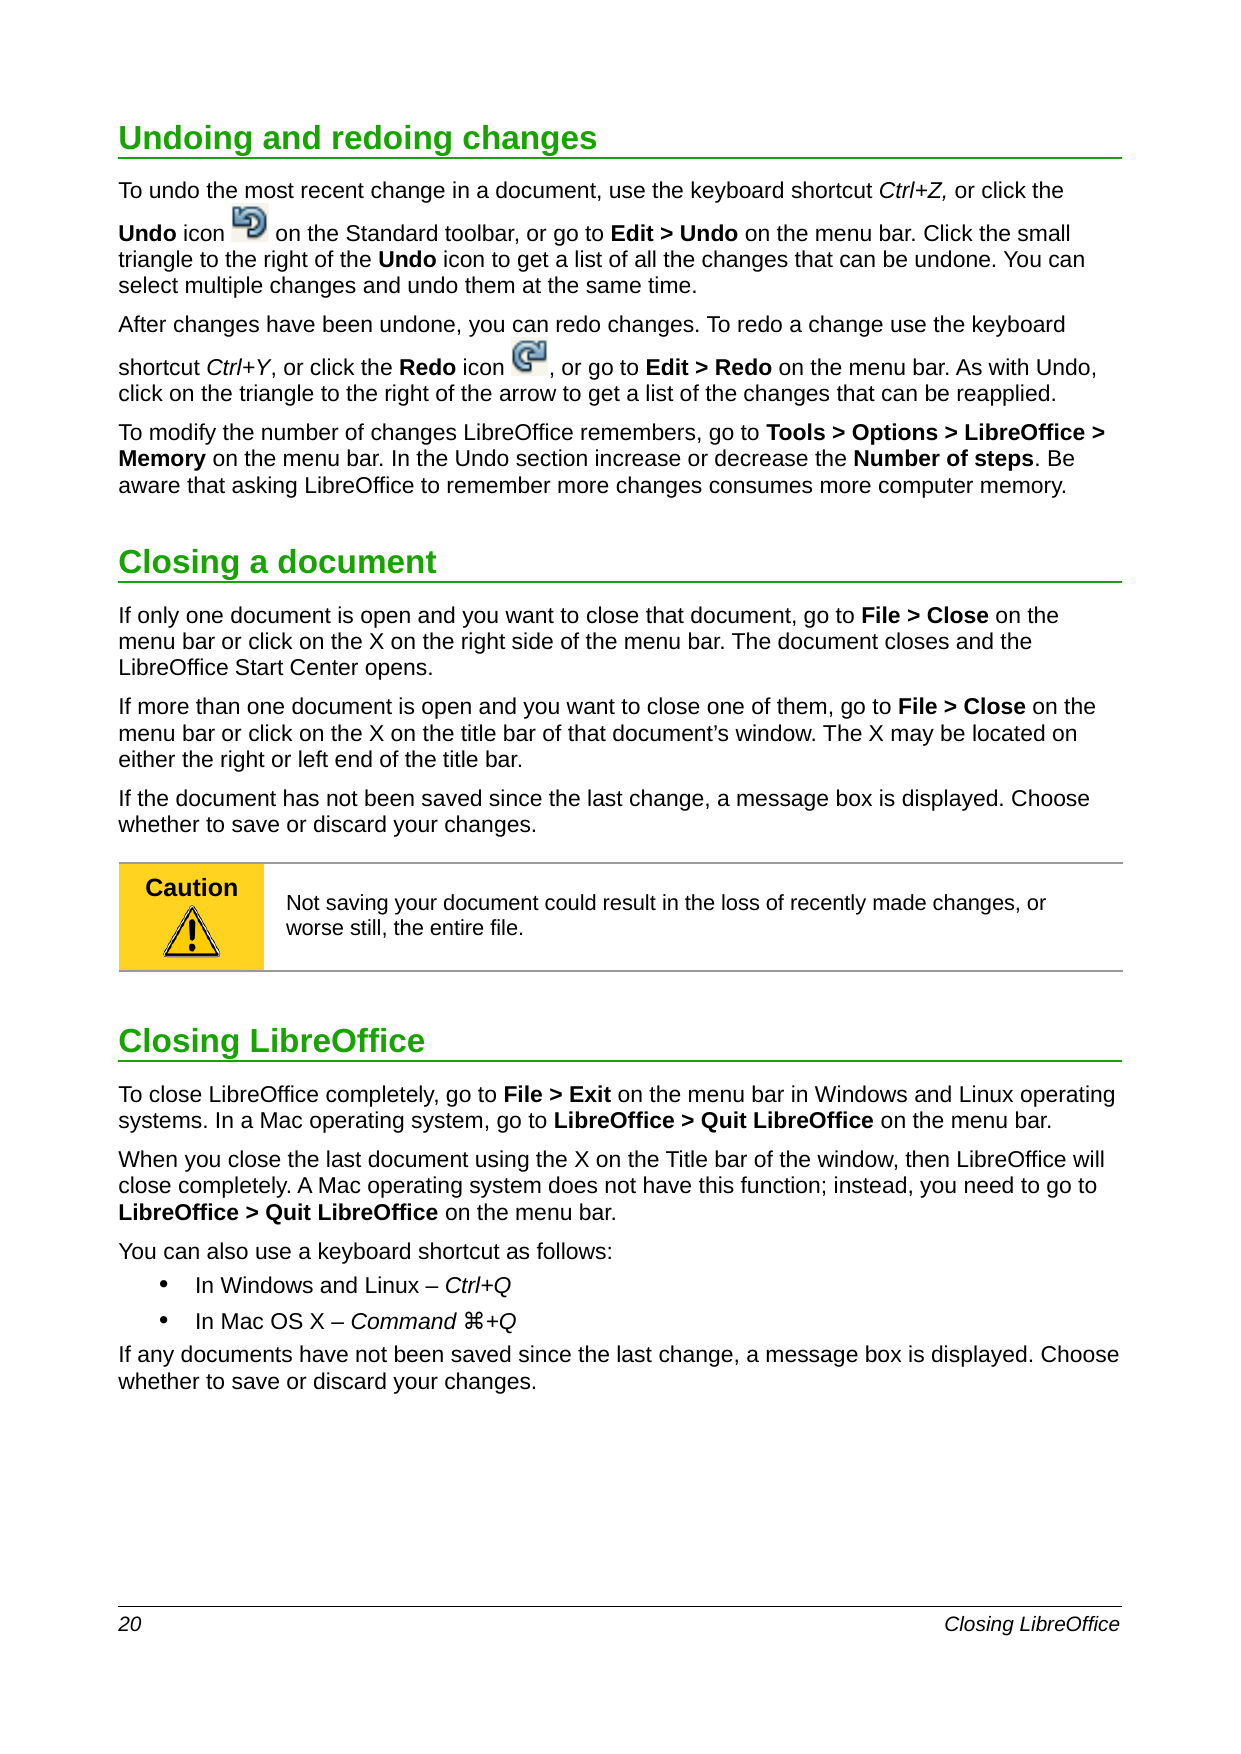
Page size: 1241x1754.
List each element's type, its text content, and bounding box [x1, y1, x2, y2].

text If more than one document is open and you want to close one of them, go to File > Close on the menu bar or click on the X on the title bar of that document’s window. The X may be located on either the right or left end of the title bar. [118, 693, 1122, 772]
list In Windows and Linux – Ctrl+Q [156, 1271, 1122, 1300]
list In Mac OS X – Command ⌘+Q [156, 1306, 1122, 1335]
text To undo the most recent change in a document, use the keyboard shortcut Ctrl+Z, or click the Undo icon on the Standard toolbar, or go to Edit > Undo on the menu bar. Click the small triangle to the right of the Undo icon to get a list of all the changes that can be undone. You can select multiple changes and undo them at the same time. [118, 177, 1122, 299]
subtitle Closing a document [118, 542, 1122, 581]
table_header Caution [119, 864, 264, 970]
subtitle Closing LibreOffice [118, 1022, 1122, 1060]
list If any documents have not been saved since the last change, a message box is displayed. Choose whether to save or discard your changes. [118, 1341, 1122, 1394]
text If only one document is open and you want to close that document, go to File > Close on the menu bar or click on the X on the right side of the menu bar. The document closes and the LibreOffice Start Center opens. [118, 602, 1122, 681]
list You can also use a keyboard shortcut as follows: [118, 1238, 1122, 1264]
picture [231, 203, 269, 242]
table_header Not saving your document could result in the loss of recently made changes, or worse still, the entire file. [264, 864, 1122, 970]
text When you close the last document using the X on the Title bar of the window, then LibreOffice will close completely. A Mac operating system does not have this function; instead, you need to go to LibreOffice > Quit LibreOffice on the menu bar. [118, 1146, 1122, 1225]
picture [511, 337, 549, 376]
picture [159, 901, 224, 961]
text To modify the number of changes LibreOffice remembers, go to Tools > Options > LibreOffice > Memory on the menu bar. In the Undo section increase or decrease the Number of steps. Be aware that asking LibreOffice to remember more changes consumes more computer memory. [118, 419, 1122, 498]
list If the document has not been saved since the last change, a message box is displayed. Choose whether to save or discard your changes. [118, 785, 1122, 837]
text After changes have been undone, you can redo changes. To redo a change use the keyboard shortcut Ctrl+Y, or click the Redo icon , or go to Edit > Redo on the menu bar. As with Undo, click on the triangle to the right of the arrow to get a list of the changes that can be reapplied. [118, 311, 1122, 406]
text To close LibreOffice completely, go to File > Exit on the menu bar in Windows and Linux operating systems. In a Mac operating system, go to LibreOffice > Quit LibreOffice on the menu bar. [118, 1081, 1122, 1134]
subtitle Undoing and redoing changes [118, 118, 1122, 157]
